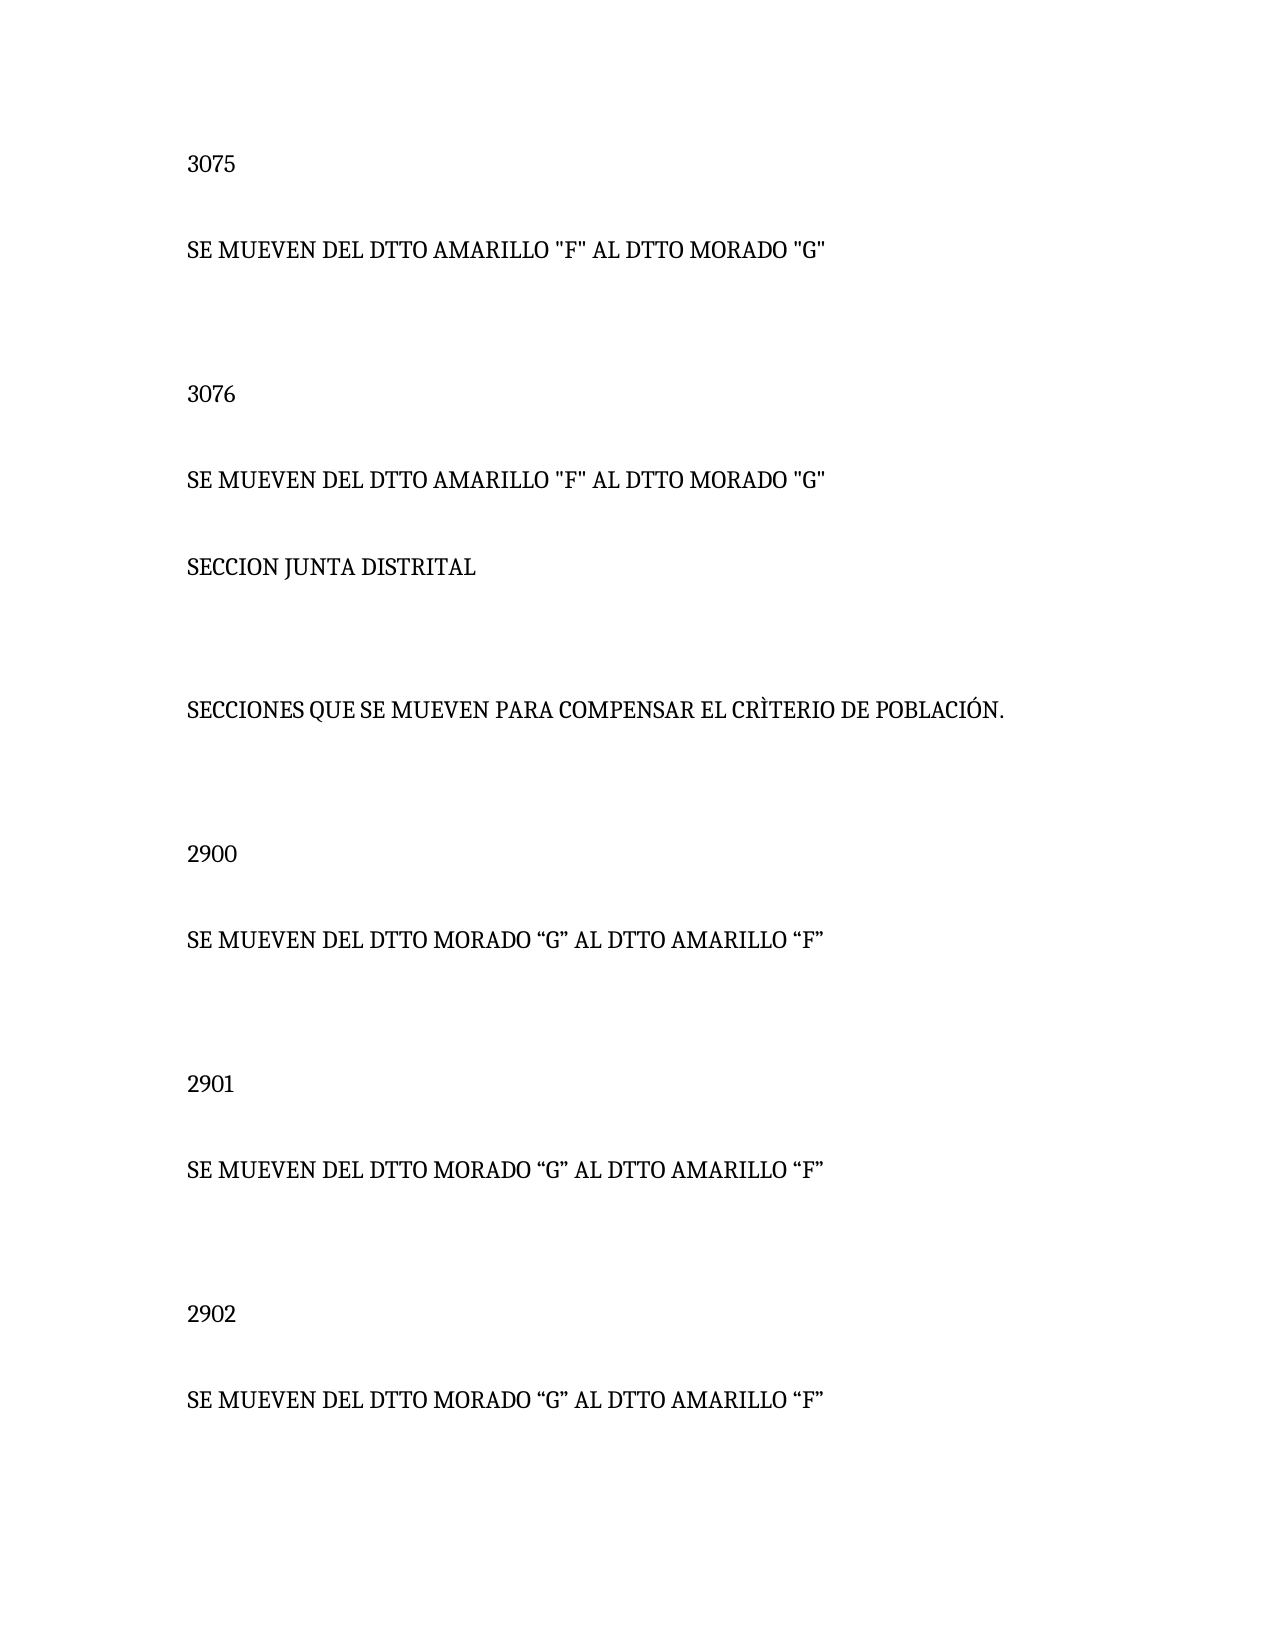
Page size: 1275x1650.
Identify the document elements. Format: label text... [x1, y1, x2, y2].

text 2900 [187, 840, 1087, 869]
text SE MUEVEN DEL DTTO AMARILLO "F" AL DTTO MORADO "G" [187, 236, 1087, 265]
text 3076 [187, 380, 1087, 409]
text SECCIONES QUE SE MUEVEN PARA COMPENSAR EL CRÌTERIO DE POBLACIÓN. [187, 696, 1087, 725]
text 3075 [187, 150, 1087, 179]
text 2901 [187, 1070, 1087, 1099]
text 2902 [187, 1300, 1087, 1329]
text SE MUEVEN DEL DTTO MORADO “G” AL DTTO AMARILLO “F” [187, 1156, 1087, 1185]
text SE MUEVEN DEL DTTO MORADO “G” AL DTTO AMARILLO “F” [187, 926, 1087, 955]
text SE MUEVEN DEL DTTO MORADO “G” AL DTTO AMARILLO “F” [187, 1386, 1087, 1415]
text SE MUEVEN DEL DTTO AMARILLO "F" AL DTTO MORADO "G" [187, 466, 1087, 495]
text SECCION JUNTA DISTRITAL [187, 552, 1087, 581]
